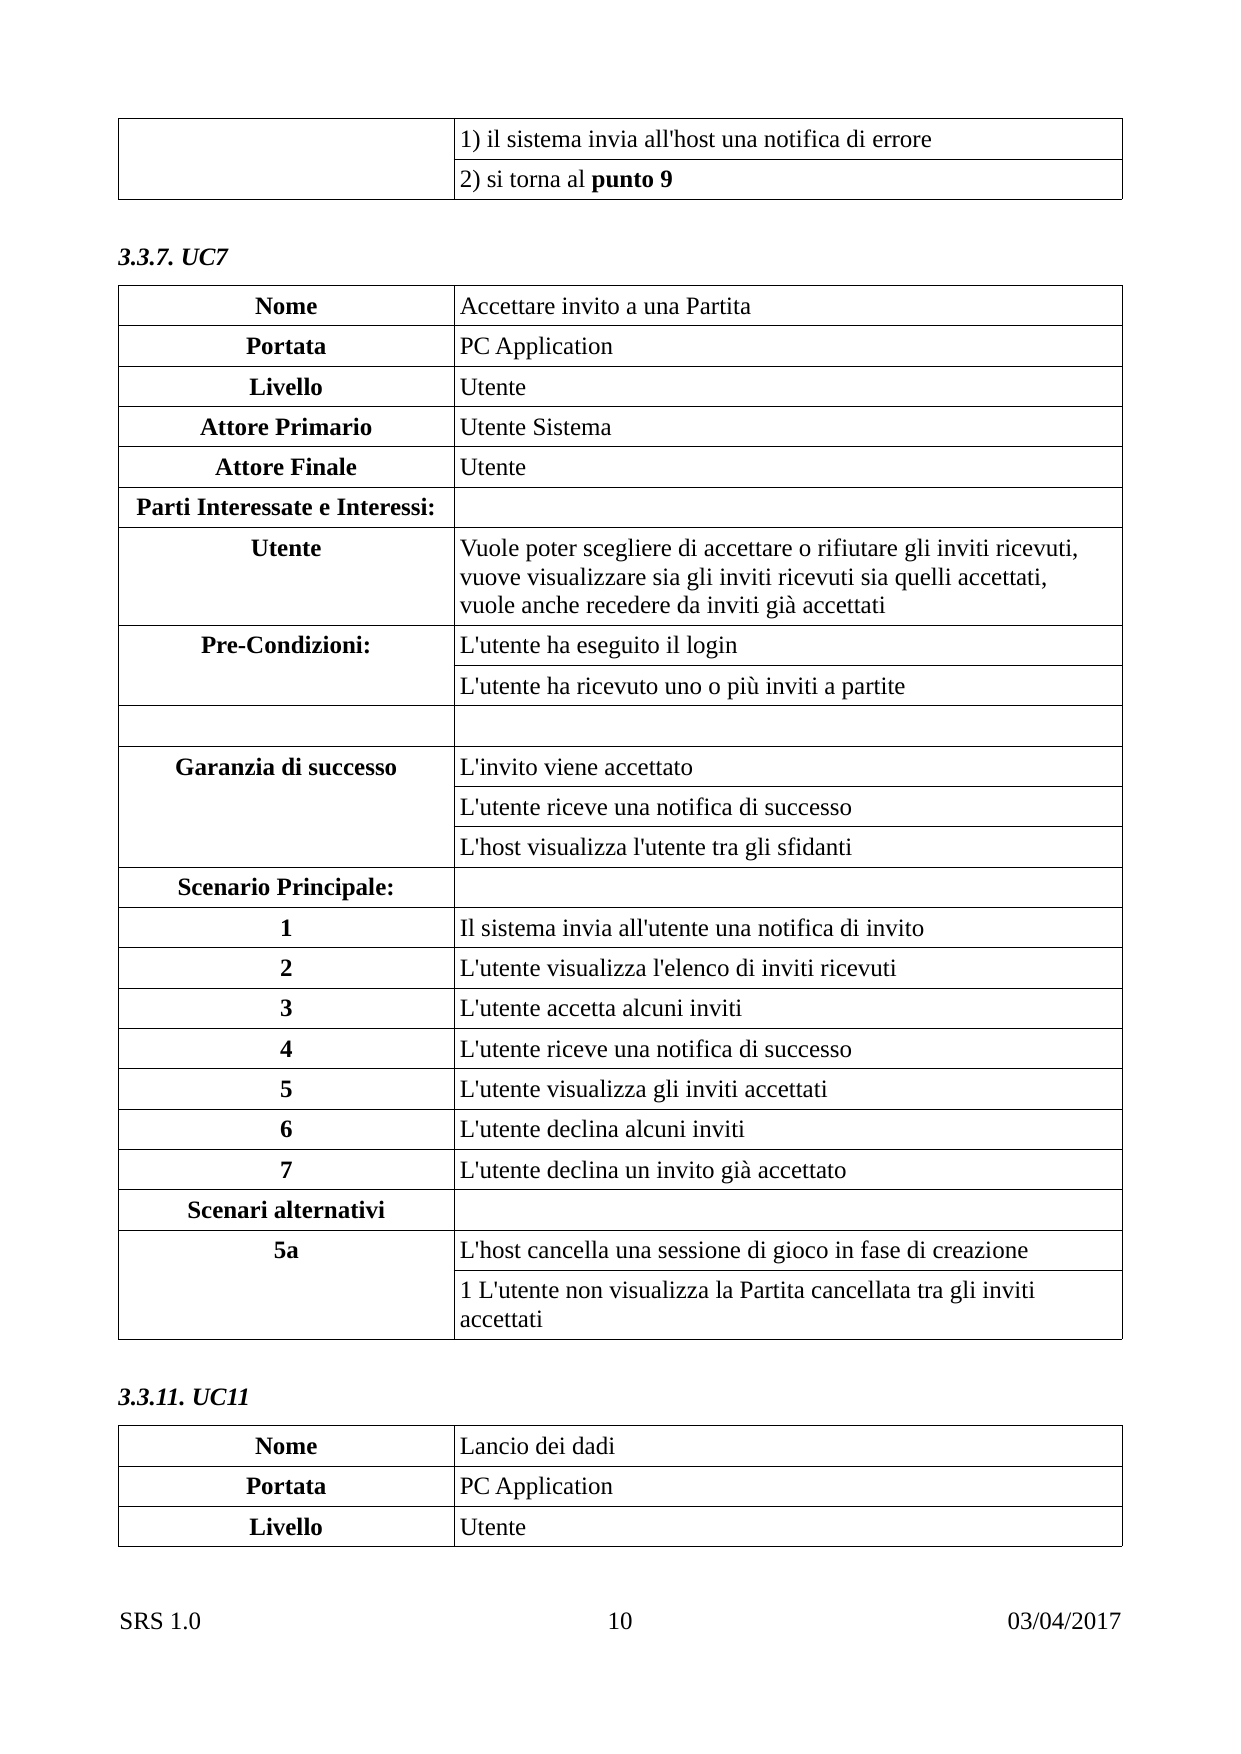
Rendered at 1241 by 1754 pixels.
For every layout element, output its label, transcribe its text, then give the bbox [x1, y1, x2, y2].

table_cell 1 [119, 908, 454, 947]
table_cell Livello [119, 367, 454, 406]
table_cell Pre-Condizioni: [119, 626, 454, 705]
table_cell L'utente riceve una notifica di successo [455, 1029, 1122, 1068]
table_cell L'utente declina un invito già accettato [455, 1150, 1122, 1189]
table_cell Portata [119, 1467, 454, 1506]
table_cell Vuole poter scegliere di accettare o rifiutare gli inviti ricevuti, vuove visualizzare sia gli inviti ricevuti sia quelli accettati, vuole anche recedere da inviti già accettati [455, 528, 1122, 625]
table_cell Garanzia di successo [119, 747, 454, 867]
table_cell Utente [455, 447, 1122, 487]
table_header Nome [119, 286, 454, 325]
table_cell L'host visualizza l'utente tra gli sfidanti [455, 827, 1122, 867]
table_cell Utente Sistema [455, 407, 1122, 446]
table_cell 4 [119, 1029, 454, 1068]
table_cell Utente [455, 367, 1122, 406]
table_cell [119, 119, 454, 199]
table_cell L'utente ha ricevuto uno o più inviti a partite [455, 666, 1122, 705]
table_cell Attore Finale [119, 447, 454, 487]
table_cell 1 L'utente non visualizza la Partita cancellata tra gli inviti accettati [455, 1271, 1122, 1339]
text 3.3.11. UC11 [118, 1382, 1122, 1411]
table_cell [119, 706, 454, 746]
table_cell Livello [119, 1507, 454, 1546]
table_cell 2) si torna al punto 9 [455, 160, 1122, 199]
table_cell Parti Interessate e Interessi: [119, 488, 454, 527]
table_cell Attore Primario [119, 407, 454, 446]
table_header Accettare invito a una Partita [455, 286, 1122, 325]
table_cell 5 [119, 1069, 454, 1108]
table_cell 6 [119, 1110, 454, 1149]
table_cell PC Application [455, 326, 1122, 366]
table_cell Scenario Principale: [119, 868, 454, 907]
table_cell 1) il sistema invia all'host una notifica di errore [455, 119, 1122, 158]
table_cell [455, 868, 1122, 907]
text 3.3.7. UC7 [118, 242, 1122, 271]
table_cell 2 [119, 948, 454, 988]
table_cell Utente [455, 1507, 1122, 1546]
table_cell L'invito viene accettato [455, 747, 1122, 786]
table_cell 7 [119, 1150, 454, 1189]
table_cell PC Application [455, 1467, 1122, 1506]
table_cell [455, 488, 1122, 527]
table_cell [455, 706, 1122, 746]
table_cell L'utente ha eseguito il login [455, 626, 1122, 665]
table_cell L'utente declina alcuni inviti [455, 1110, 1122, 1149]
table_header Nome [119, 1426, 454, 1466]
table_cell L'host cancella una sessione di gioco in fase di creazione [455, 1231, 1122, 1270]
table_cell L'utente accetta alcuni inviti [455, 989, 1122, 1028]
table_cell L'utente riceve una notifica di successo [455, 787, 1122, 826]
table_cell 5a [119, 1231, 454, 1339]
table_cell Scenari alternativi [119, 1190, 454, 1229]
table_cell Utente [119, 528, 454, 625]
table_cell Portata [119, 326, 454, 366]
table_cell Il sistema invia all'utente una notifica di invito [455, 908, 1122, 947]
table_header Lancio dei dadi [455, 1426, 1122, 1466]
table_cell 3 [119, 989, 454, 1028]
table_cell L'utente visualizza l'elenco di inviti ricevuti [455, 948, 1122, 988]
table_cell L'utente visualizza gli inviti accettati [455, 1069, 1122, 1108]
table_cell [455, 1190, 1122, 1229]
